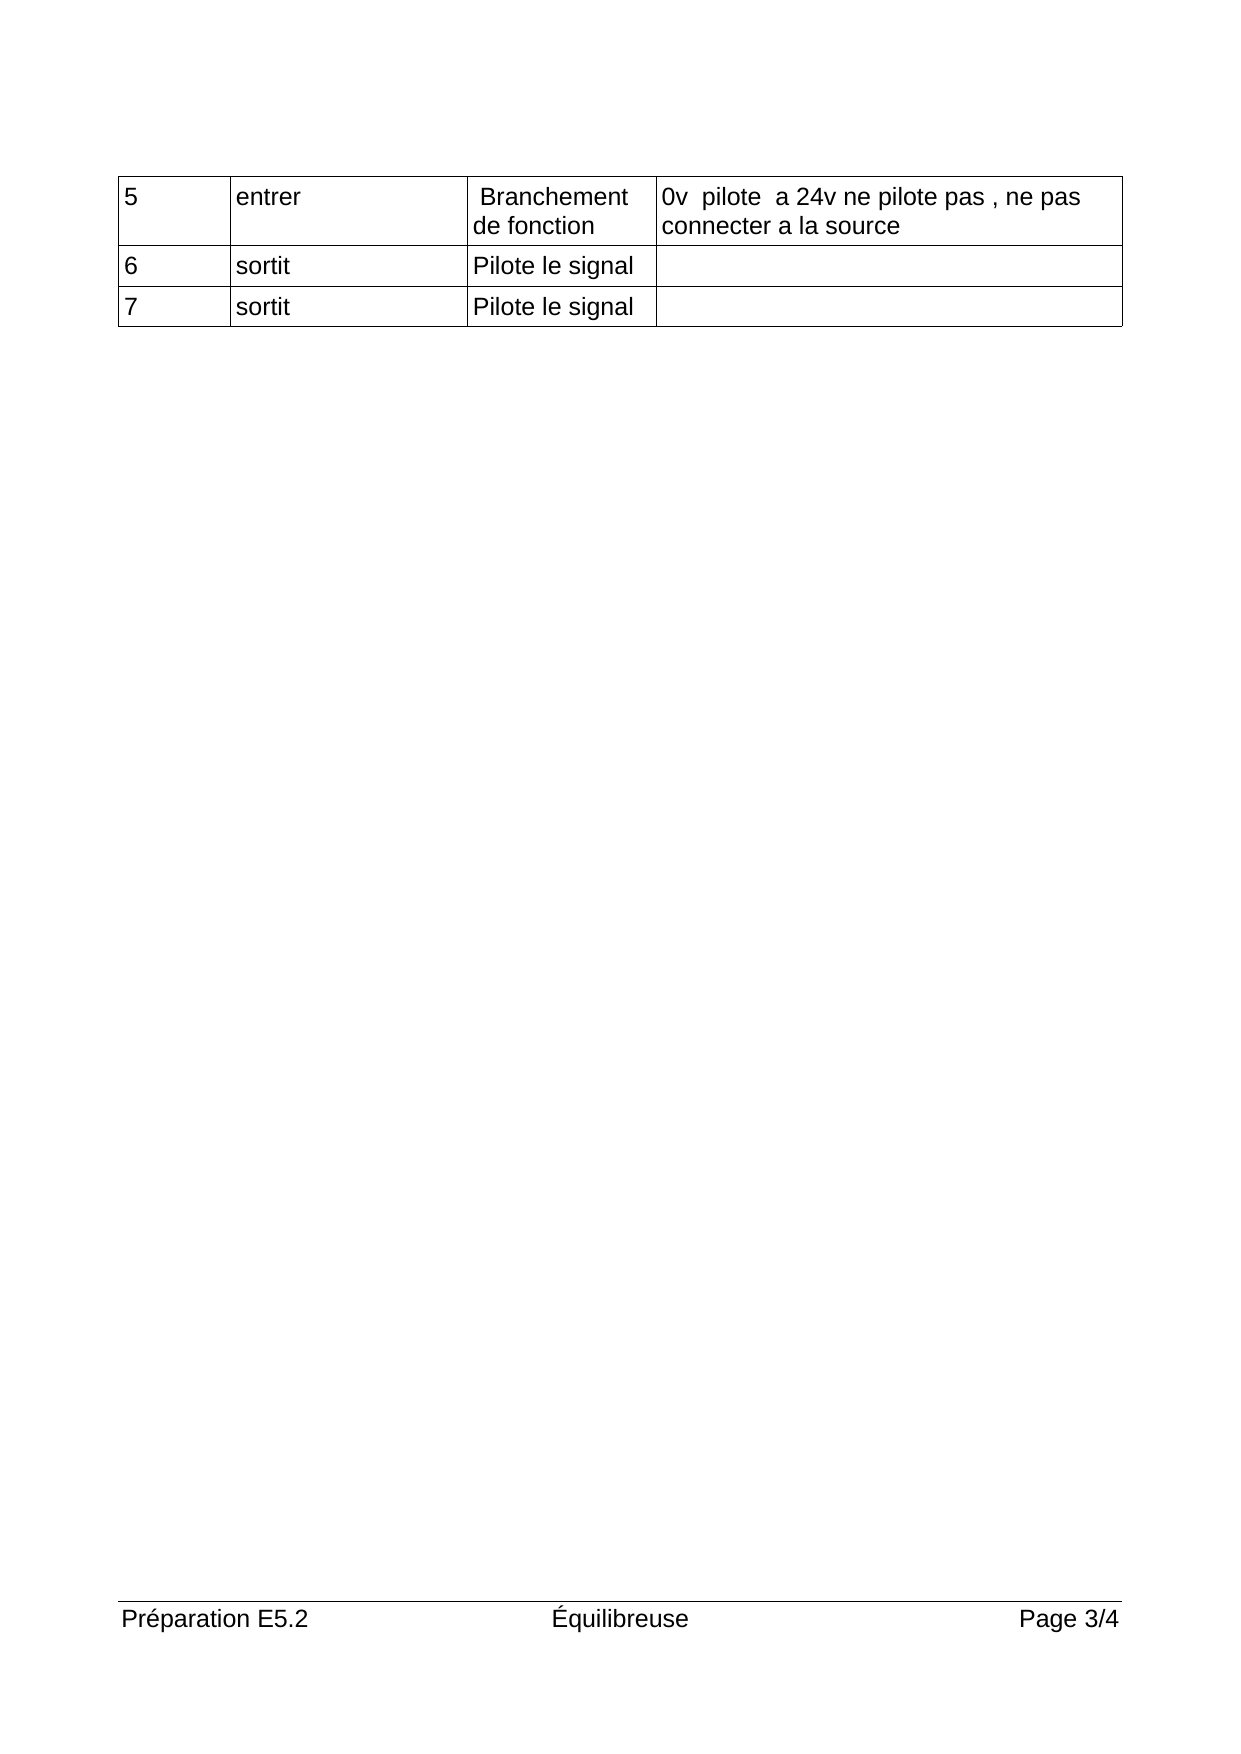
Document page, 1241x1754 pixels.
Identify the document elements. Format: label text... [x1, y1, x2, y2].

table_cell sortit [231, 287, 467, 326]
table_cell Branchement de fonction [468, 177, 656, 245]
table_cell [657, 246, 1122, 286]
table_cell 7 [119, 287, 230, 326]
table_cell Pilote le signal [468, 287, 656, 326]
table_cell 6 [119, 246, 230, 286]
table_cell [657, 287, 1122, 326]
table_cell Pilote le signal [468, 246, 656, 286]
table_cell 0v pilote a 24v ne pilote pas , ne pas connecter a la source [657, 177, 1122, 245]
table_cell 5 [119, 177, 230, 245]
table_cell entrer [231, 177, 467, 245]
table_cell sortit [231, 246, 467, 286]
